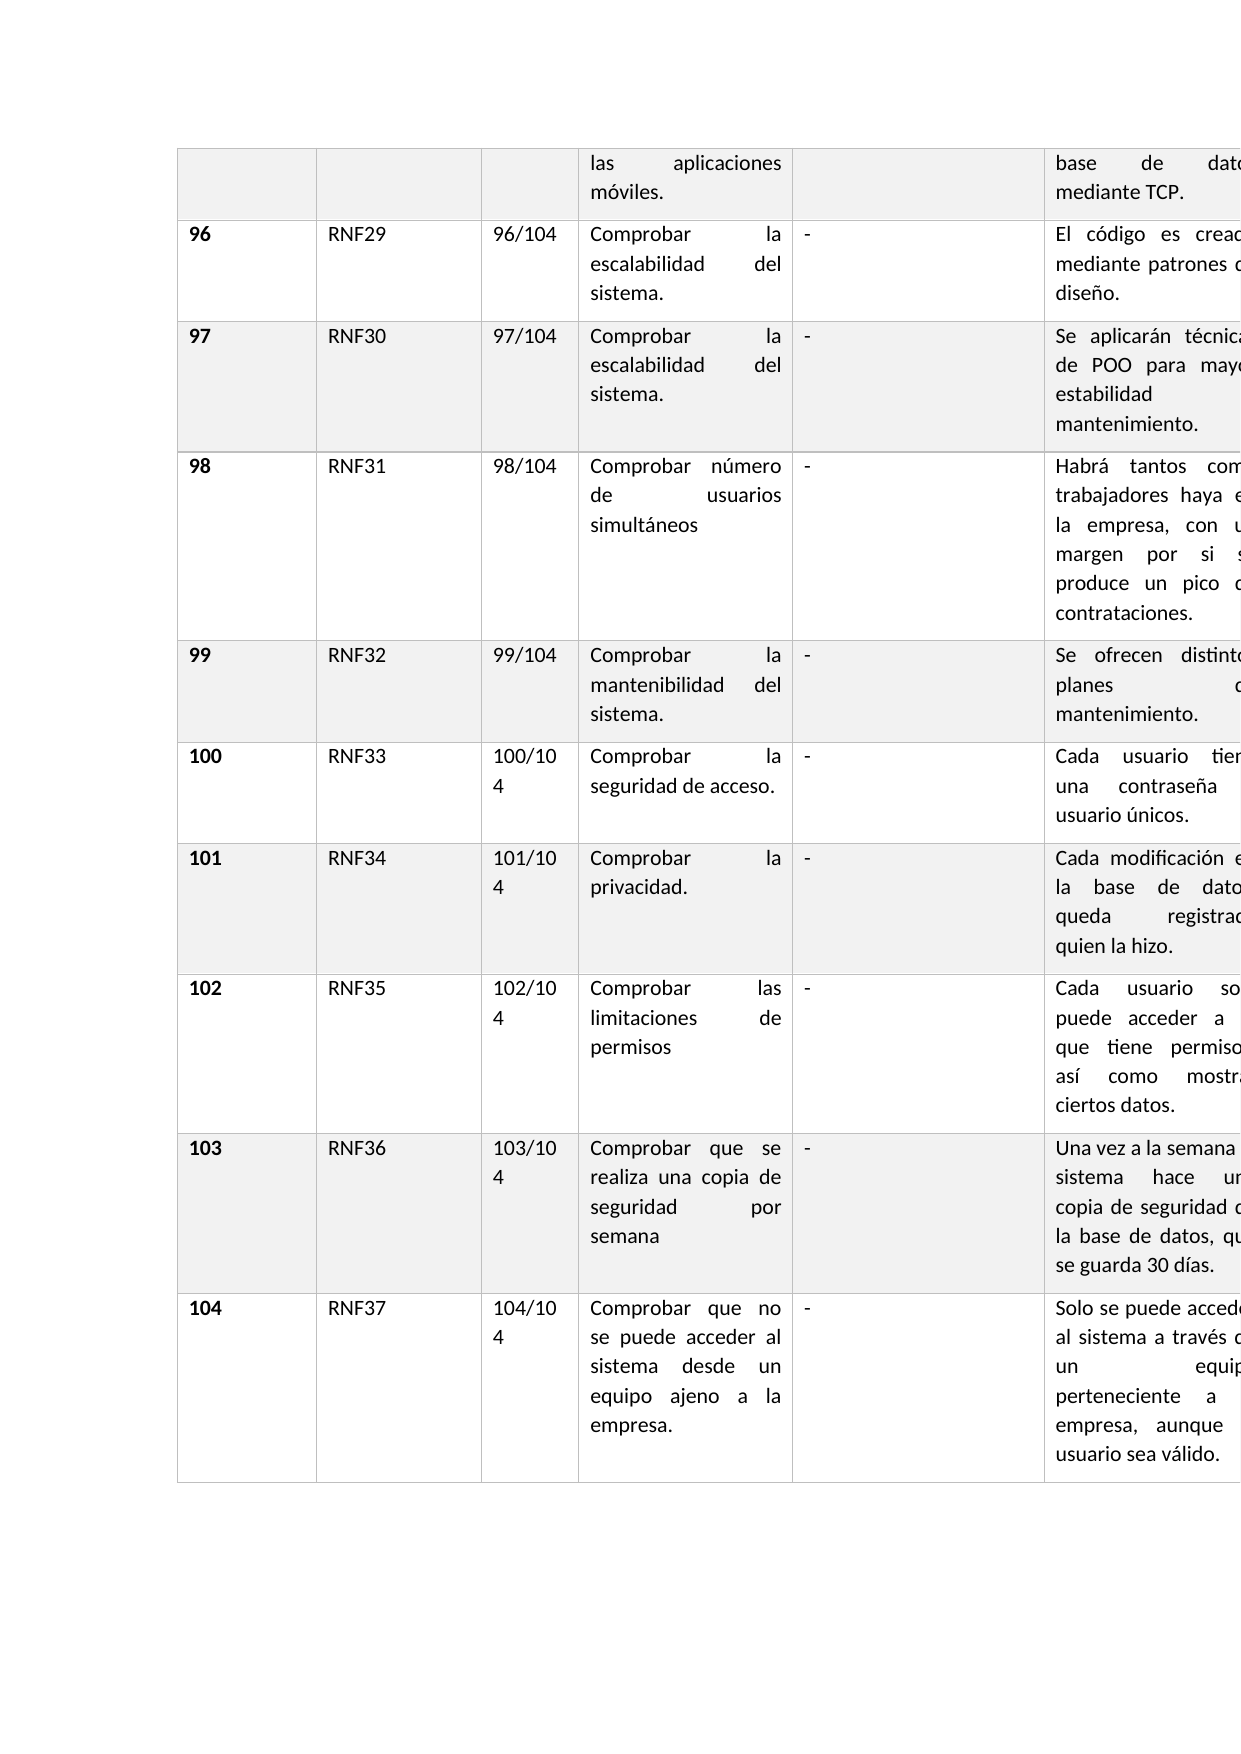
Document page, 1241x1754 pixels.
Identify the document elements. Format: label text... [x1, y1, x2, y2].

table_cell RNF33 [317, 743, 481, 843]
table_cell RNF36 [317, 1134, 481, 1293]
table_cell - [793, 149, 1044, 219]
table_cell El código es creado mediante patrones de diseño. [1045, 221, 1240, 321]
table_cell Comprobar la seguridad de acceso. [579, 743, 792, 843]
table_cell 98 [178, 453, 316, 640]
table_cell 104 [178, 1294, 316, 1482]
table_cell 99 [178, 641, 316, 742]
table_cell Se ofrecen distintos planes de mantenimiento. [1045, 641, 1240, 742]
table_cell Habrá tantos como trabajadores haya en la empresa, con un margen por si se produce un pico de contrataciones. [1045, 453, 1240, 640]
table_cell 98/104 [482, 453, 578, 640]
table_cell Cada usuario tiene una contraseña y usuario únicos. [1045, 743, 1240, 843]
table_cell Comprobar número de usuarios simultáneos [579, 453, 792, 640]
table_cell Cada modificación en la base de datos, queda registrada quien la hizo. [1045, 844, 1240, 973]
table_cell Comprobar la escalabilidad del sistema. [579, 322, 792, 451]
table_cell Comprobar las limitaciones de permisos [579, 975, 792, 1133]
table_cell Se comunican directamente con la base de datos mediante TCP. [1045, 149, 1240, 219]
table_cell - [793, 322, 1044, 451]
table_cell - [793, 641, 1044, 742]
table_cell RNF32 [317, 641, 481, 742]
table_cell Una vez a la semana el sistema hace una copia de seguridad de la base de datos, que se guarda 30 días. [1045, 1134, 1240, 1293]
table_cell 101/104 [482, 844, 578, 973]
table_cell RNF30 [317, 322, 481, 451]
table_cell 103 [178, 1134, 316, 1293]
table_cell [317, 149, 481, 219]
table_cell 104/104 [482, 1294, 578, 1482]
table_cell 102 [178, 975, 316, 1133]
table_cell - [793, 1294, 1044, 1482]
table_cell 97 [178, 322, 316, 451]
table_cell RNF29 [317, 221, 481, 321]
table_cell RNF35 [317, 975, 481, 1133]
table_cell 99/104 [482, 641, 578, 742]
table_cell 103/104 [482, 1134, 578, 1293]
table_cell - [793, 975, 1044, 1133]
table_cell Comprobar que no se puede acceder al sistema desde un equipo ajeno a la empresa. [579, 1294, 792, 1482]
table_cell 101 [178, 844, 316, 973]
table_cell RNF31 [317, 453, 481, 640]
table_cell - [793, 453, 1044, 640]
table_cell - [793, 221, 1044, 321]
table_cell - [793, 844, 1044, 973]
table_cell Se aplicarán técnicas de POO para mayor estabilidad y mantenimiento. [1045, 322, 1240, 451]
table_cell 100 [178, 743, 316, 843]
table_cell Comprobar que se realiza una copia de seguridad por semana [579, 1134, 792, 1293]
table_cell - [793, 1134, 1044, 1293]
table_cell 96/104 [482, 221, 578, 321]
table_cell [178, 149, 316, 219]
table_cell 100/104 [482, 743, 578, 843]
table_cell Comprobar la mantenibilidad del sistema. [579, 641, 792, 742]
table_cell Solo se puede acceder al sistema a través de un equipo perteneciente a la empresa, aunque el usuario sea válido. [1045, 1294, 1240, 1482]
table_cell Comprobar la privacidad. [579, 844, 792, 973]
table_cell 102/104 [482, 975, 578, 1133]
table_cell 96 [178, 221, 316, 321]
table_cell - [793, 743, 1044, 843]
table_cell RNF37 [317, 1294, 481, 1482]
table_cell [482, 149, 578, 219]
table_cell 97/104 [482, 322, 578, 451]
table_cell las aplicaciones móviles. [579, 149, 792, 219]
table_cell Cada usuario solo puede acceder a lo que tiene permisos, así como mostrar ciertos datos. [1045, 975, 1240, 1133]
table_cell Comprobar la escalabilidad del sistema. [579, 221, 792, 321]
table_cell RNF34 [317, 844, 481, 973]
